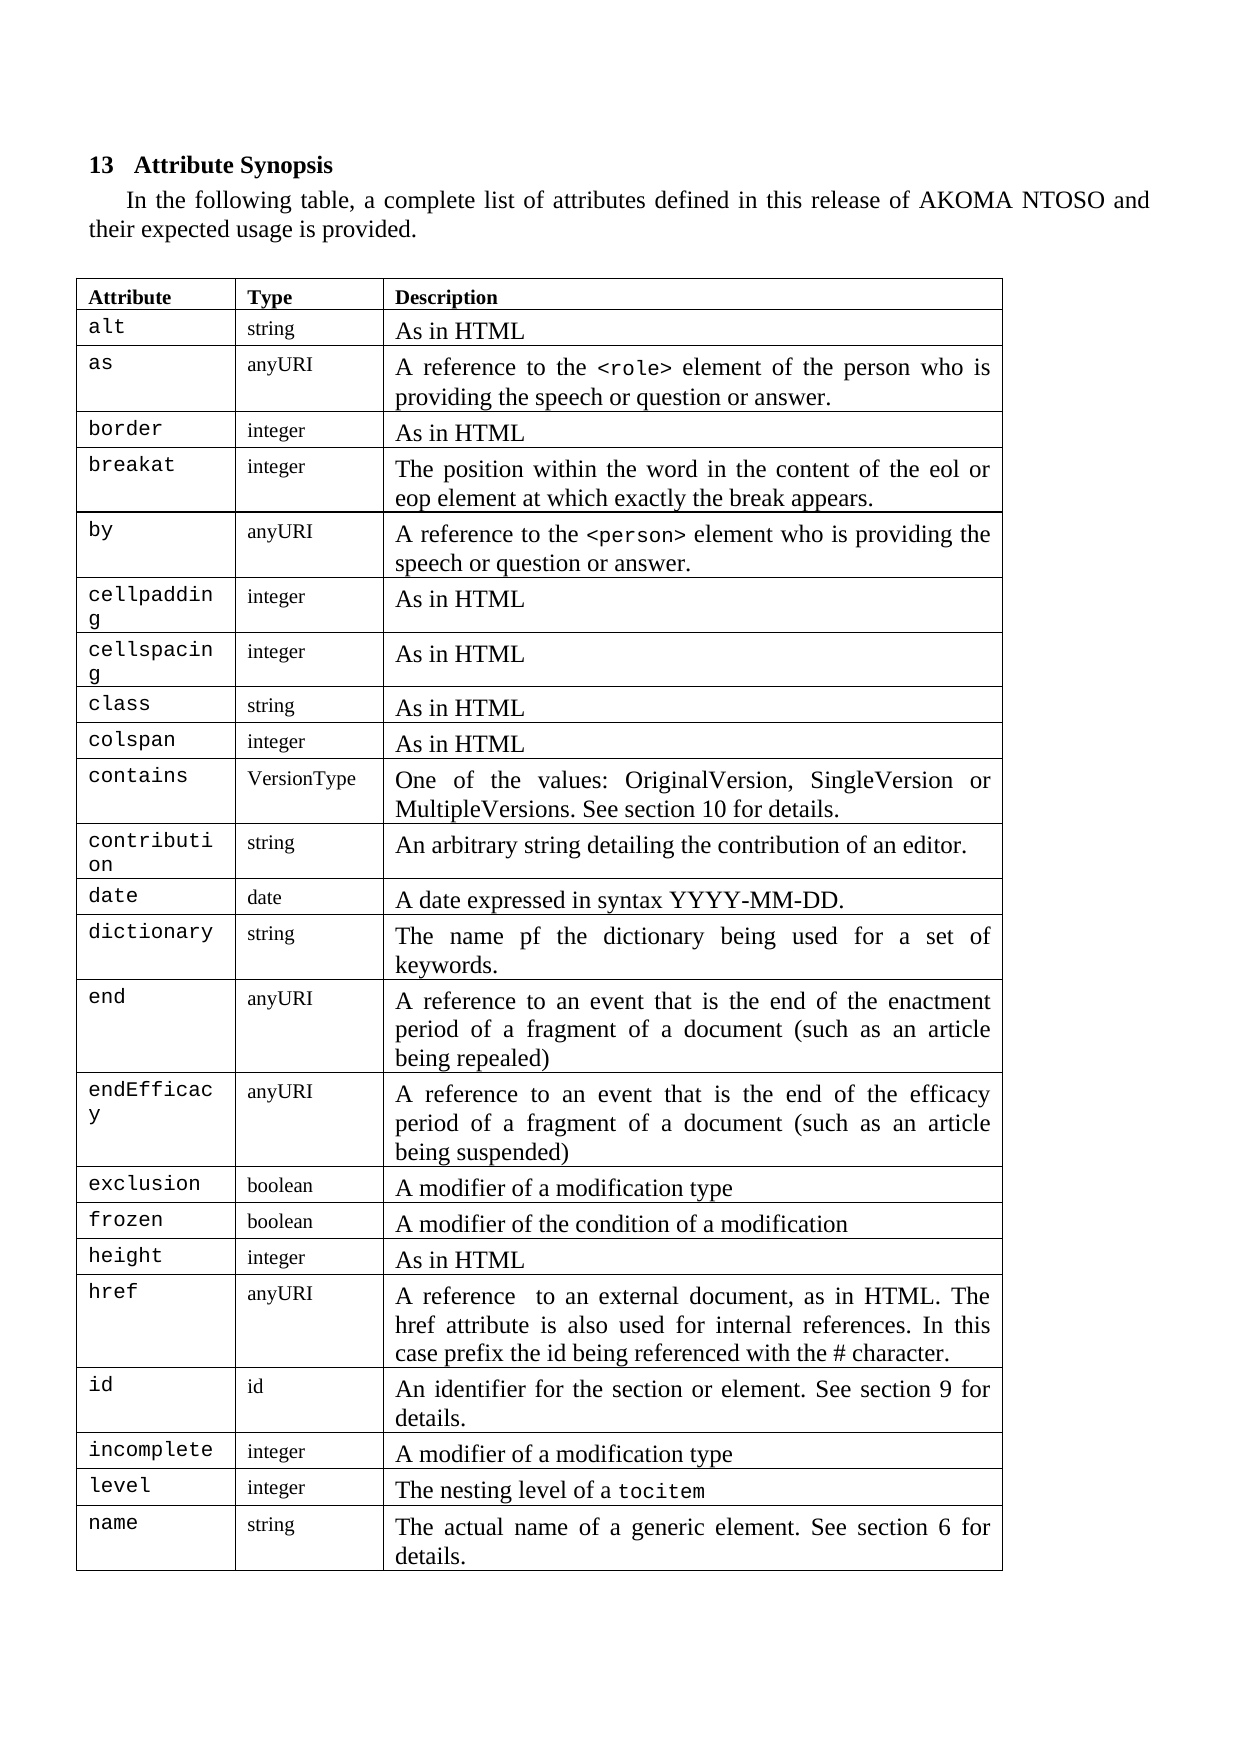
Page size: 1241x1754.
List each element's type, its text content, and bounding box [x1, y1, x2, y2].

table_cell A reference to an external document, as in HTML. The href attribute is also used for internal references. In this case prefix the id being referenced with the # character. [384, 1275, 1002, 1367]
table_cell boolean [236, 1167, 383, 1202]
table_cell string [236, 310, 383, 345]
table_cell integer [236, 1433, 383, 1468]
table_cell anyURI [236, 980, 383, 1072]
table_cell A reference to an event that is the end of the efficacy period of a fragment of a document (such as an article being suspended) [384, 1073, 1002, 1166]
table_cell string [236, 915, 383, 978]
table_cell integer [236, 412, 383, 447]
table_cell As in HTML [384, 723, 1002, 758]
table_cell An identifier for the section or element. See section 9 for details. [384, 1368, 1002, 1432]
table_cell The position within the word in the content of the eol or eop element at which exactly the break appears. [384, 448, 1002, 511]
table_header Type [236, 279, 383, 309]
table_header Description [384, 279, 1002, 309]
table_cell integer [236, 578, 383, 632]
table_cell An arbitrary string detailing the contribution of an editor. [384, 824, 1002, 878]
table_cell frozen [77, 1203, 235, 1238]
table_cell anyURI [236, 346, 383, 411]
table_cell class [77, 687, 235, 722]
table_cell endEfficacy [77, 1073, 235, 1166]
table_cell level [77, 1469, 235, 1505]
table_cell cellpadding [77, 578, 235, 632]
table_cell A date expressed in syntax YYYY-MM-DD. [384, 879, 1002, 914]
table_cell exclusion [77, 1167, 235, 1202]
table_cell integer [236, 1469, 383, 1505]
table_cell cellspacing [77, 633, 235, 686]
table_cell A reference to the <role> element of the person who is providing the speech or question or answer. [384, 346, 1002, 411]
subtitle Attribute Synopsis [89, 150, 1151, 179]
table_cell As in HTML [384, 687, 1002, 722]
table_cell contains [77, 759, 235, 823]
table_cell string [236, 687, 383, 722]
table_cell contribution [77, 824, 235, 878]
table_cell anyURI [236, 1073, 383, 1166]
table_cell id [77, 1368, 235, 1432]
table_cell The nesting level of a tocitem [384, 1469, 1002, 1505]
table_cell id [236, 1368, 383, 1432]
table_cell The actual name of a generic element. See section 6 for details. [384, 1506, 1002, 1570]
table_cell end [77, 980, 235, 1072]
table_cell A reference to the <person> element who is providing the speech or question or answer. [384, 513, 1002, 577]
table_cell As in HTML [384, 633, 1002, 686]
table_cell The name pf the dictionary being used for a set of keywords. [384, 915, 1002, 978]
table_cell integer [236, 1239, 383, 1274]
table_cell integer [236, 448, 383, 511]
table_cell height [77, 1239, 235, 1274]
table_cell A reference to an event that is the end of the enactment period of a fragment of a document (such as an article being repealed) [384, 980, 1002, 1072]
table_cell string [236, 1506, 383, 1570]
table_cell alt [77, 310, 235, 345]
table_cell As in HTML [384, 578, 1002, 632]
table_cell as [77, 346, 235, 411]
table_header Attribute [77, 279, 235, 309]
table_cell VersionType [236, 759, 383, 823]
table_cell A modifier of the condition of a modification [384, 1203, 1002, 1238]
table_cell As in HTML [384, 1239, 1002, 1274]
table_cell A modifier of a modification type [384, 1167, 1002, 1202]
text In the following table, a complete list of attributes defined in this release of AKOMA NTOSO and their expected usage is provided. [89, 185, 1151, 242]
table_cell href [77, 1275, 235, 1367]
table_cell As in HTML [384, 412, 1002, 447]
table_cell integer [236, 723, 383, 758]
table_cell integer [236, 633, 383, 686]
table_cell boolean [236, 1203, 383, 1238]
table_cell by [77, 513, 235, 577]
table_cell name [77, 1506, 235, 1570]
table_cell anyURI [236, 513, 383, 577]
table_cell colspan [77, 723, 235, 758]
table_cell border [77, 412, 235, 447]
table_cell date [77, 879, 235, 914]
table_cell A modifier of a modification type [384, 1433, 1002, 1468]
table_cell date [236, 879, 383, 914]
table_cell breakat [77, 448, 235, 511]
table_cell One of the values: OriginalVersion, SingleVersion or MultipleVersions. See section 10 for details. [384, 759, 1002, 823]
table_cell string [236, 824, 383, 878]
table_cell As in HTML [384, 310, 1002, 345]
table_cell incomplete [77, 1433, 235, 1468]
table_cell anyURI [236, 1275, 383, 1367]
table_cell dictionary [77, 915, 235, 978]
